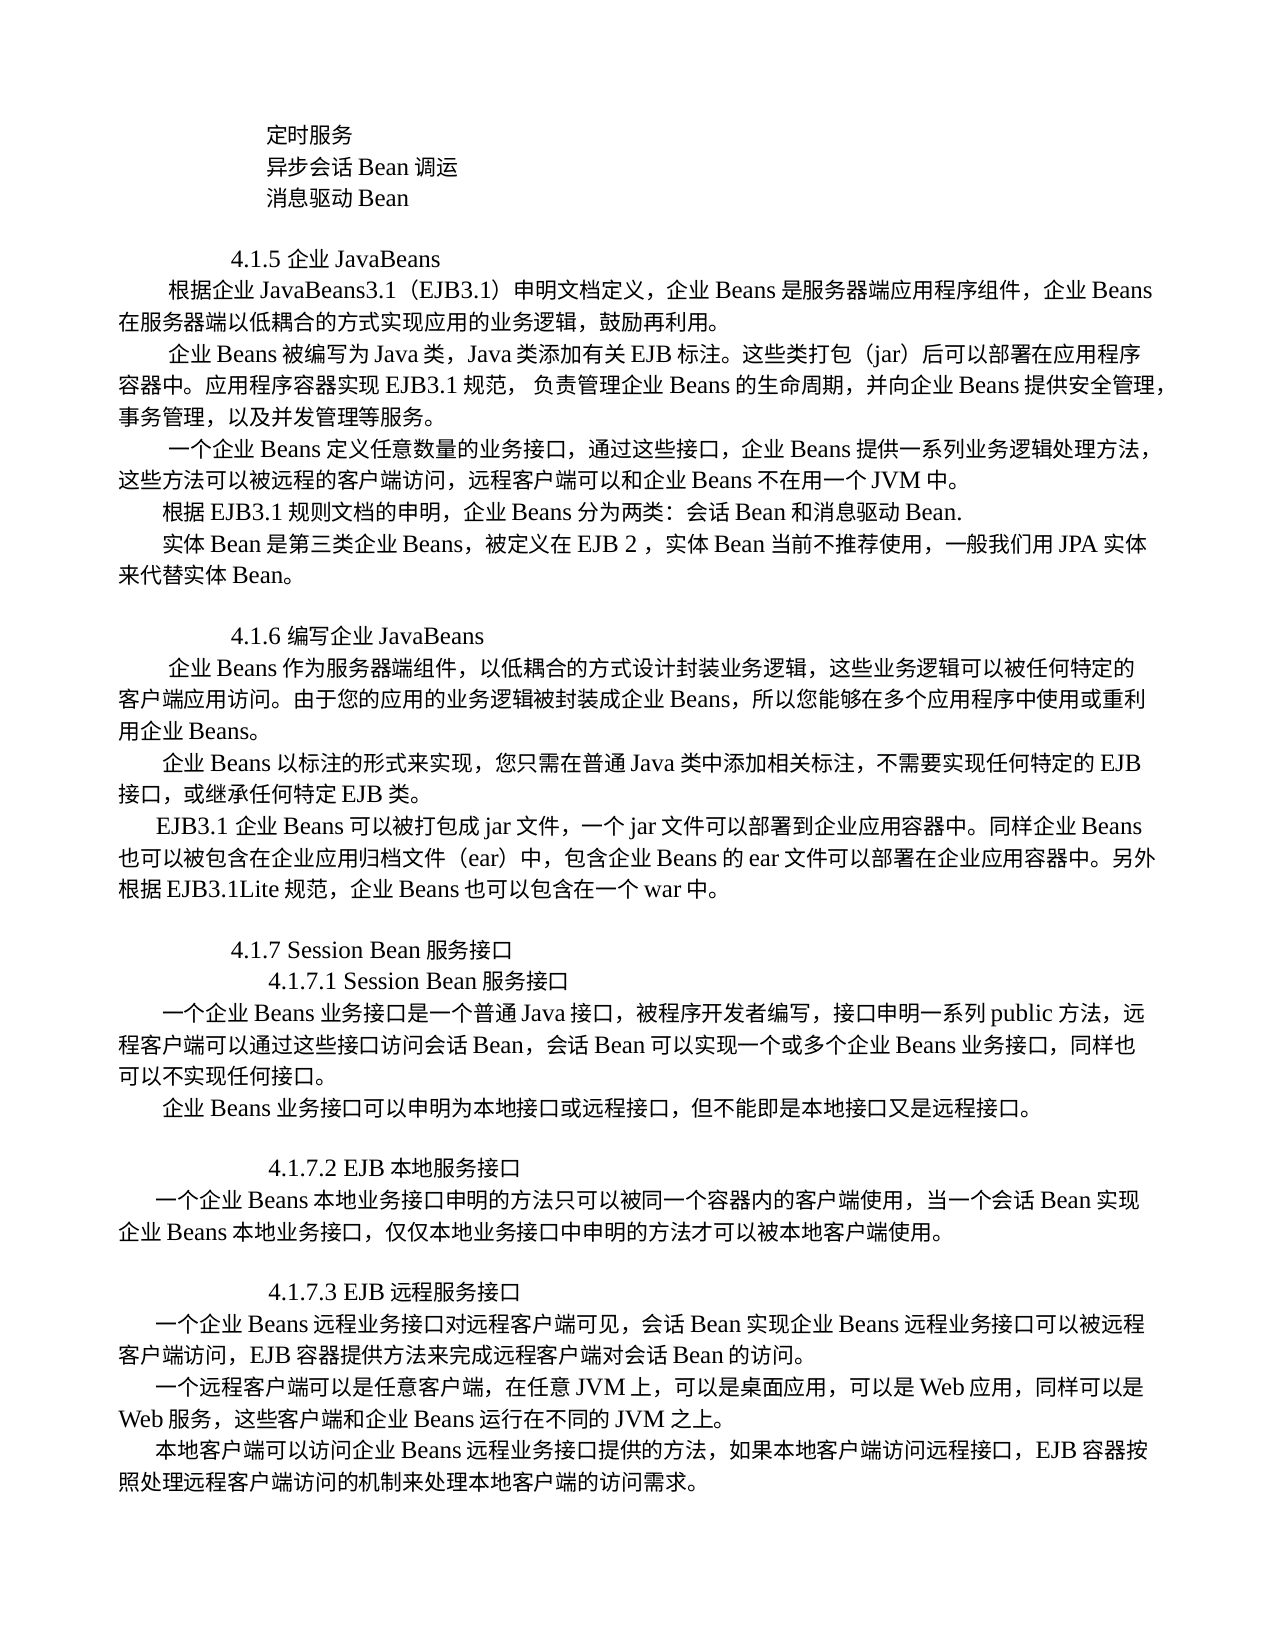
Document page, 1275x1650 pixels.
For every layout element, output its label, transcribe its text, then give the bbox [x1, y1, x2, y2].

list 4.1.6 编写企业JavaBeans [193, 619, 1157, 651]
list 4.1.7 Session Bean服务接口 [193, 933, 1157, 964]
text 异步会话Bean调运 [118, 150, 1157, 181]
text 一个企业Beans业务接口是一个普通Java接口，被程序开发者编写，接口申明一系列public方法，远程客户端可以通过这些接口访问会话Bean，会话Bean可以实现一个或多个企业Beans业务接口，同样也可以不实现任何接口。 [118, 996, 1157, 1091]
text 定时服务 [118, 118, 1157, 150]
text 企业Beans作为服务器端组件，以低耦合的方式设计封装业务逻辑，这些业务逻辑可以被任何特定的客户端应用访问。由于您的应用的业务逻辑被封装成企业Beans，所以您能够在多个应用程序中使用或重利用企业Beans。 [118, 651, 1157, 746]
list 4.1.7.3 EJB远程服务接口 [231, 1275, 1157, 1307]
text 一个远程客户端可以是任意客户端，在任意JVM上，可以是桌面应用，可以是Web应用，同样可以是Web服务，这些客户端和企业Beans运行在不同的JVM之上。 [118, 1370, 1157, 1433]
text 企业Beans以标注的形式来实现，您只需在普通Java类中添加相关标注，不需要实现任何特定的EJB接口，或继承任何特定EJB类。 [118, 746, 1157, 809]
text 企业Beans业务接口可以申明为本地接口或远程接口，但不能即是本地接口又是远程接口。 [118, 1091, 1157, 1123]
text 消息驱动Bean [118, 181, 1157, 213]
text 一个企业Beans定义任意数量的业务接口，通过这些接口，企业Beans提供一系列业务逻辑处理方法，这些方法可以被远程的客户端访问，远程客户端可以和企业Beans不在用一个JVM中。 [118, 432, 1157, 495]
text 一个企业Beans本地业务接口申明的方法只可以被同一个容器内的客户端使用，当一个会话Bean实现企业Beans本地业务接口，仅仅本地业务接口中申明的方法才可以被本地客户端使用。 [118, 1183, 1157, 1246]
text 企业Beans被编写为Java类，Java类添加有关EJB标注。这些类打包（jar）后可以部署在应用程序容器中。应用程序容器实现EJB3.1规范， 负责管理企业Beans的生命周期，并向企业Beans提供安全管理，事务管理，以及并发管理等服务。 [118, 337, 1157, 432]
text 根据企业JavaBeans3.1（EJB3.1）申明文档定义，企业Beans是服务器端应用程序组件，企业Beans在服务器端以低耦合的方式实现应用的业务逻辑，鼓励再利用。 [118, 273, 1157, 337]
list 4.1.7.2 EJB本地服务接口 [231, 1151, 1157, 1183]
list 4.1.5 企业JavaBeans [193, 242, 1157, 273]
text 实体Bean是第三类企业Beans，被定义在EJB 2 ，实体Bean当前不推荐使用，一般我们用JPA实体来代替实体Bean。 [118, 527, 1157, 590]
text 本地客户端可以访问企业Beans远程业务接口提供的方法，如果本地客户端访问远程接口，EJB容器按照处理远程客户端访问的机制来处理本地客户端的访问需求。 [118, 1433, 1157, 1497]
text 一个企业Beans远程业务接口对远程客户端可见，会话Bean实现企业Beans远程业务接口可以被远程客户端访问，EJB容器提供方法来完成远程客户端对会话Bean的访问。 [118, 1307, 1157, 1370]
list 4.1.7.1 Session Bean服务接口 [231, 964, 1157, 996]
text EJB3.1 企业Beans可以被打包成jar文件，一个jar文件可以部署到企业应用容器中。同样企业Beans也可以被包含在企业应用归档文件（ear）中，包含企业Beans的ear文件可以部署在企业应用容器中。另外根据EJB3.1Lite规范，企业Beans也可以包含在一个war中。 [118, 809, 1157, 904]
text 根据EJB3.1规则文档的申明，企业Beans分为两类：会话Bean和消息驱动Bean. [118, 495, 1157, 527]
